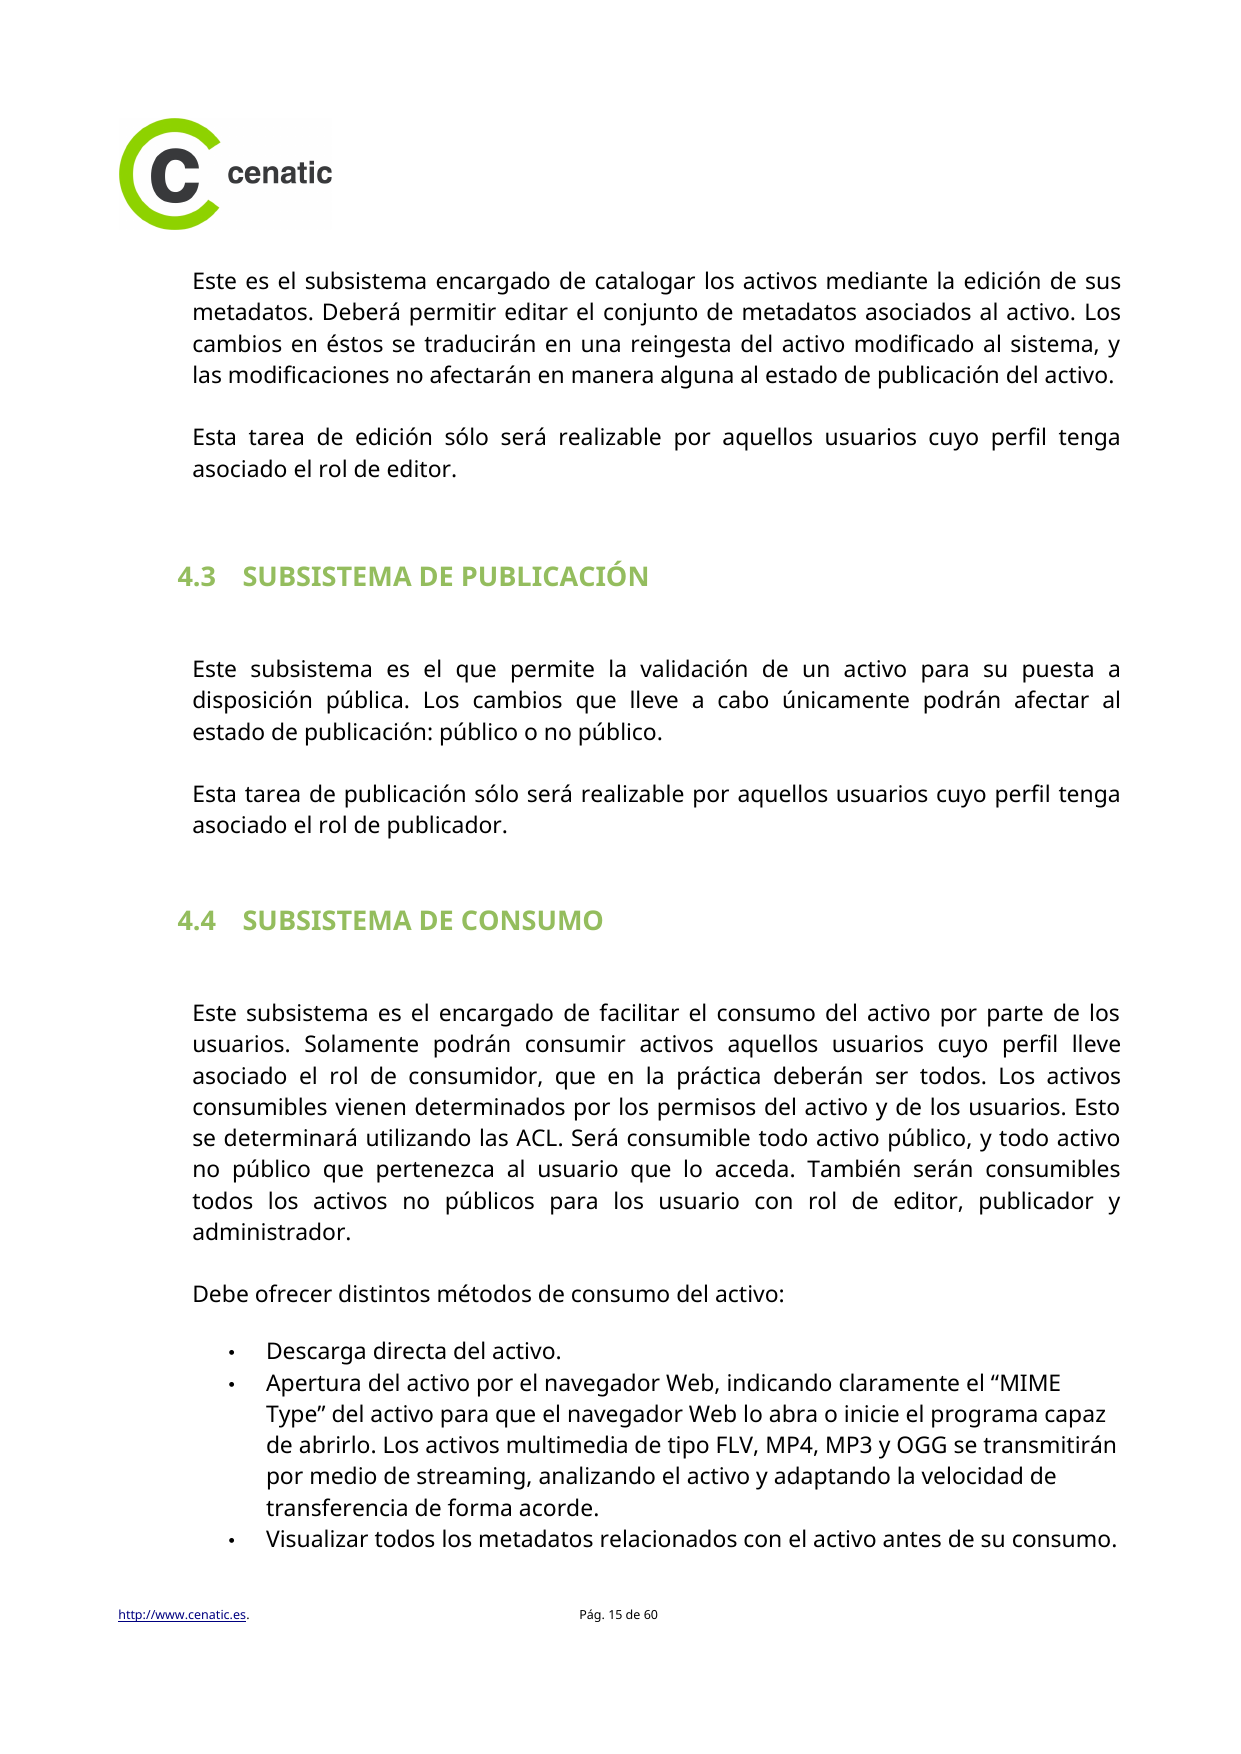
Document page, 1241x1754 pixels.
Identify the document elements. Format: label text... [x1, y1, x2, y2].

text Este es el subsistema encargado de catalogar los activos mediante la edición de sus metadatos. Deberá permitir editar el conjunto de metadatos asociados al activo. Los cambios en éstos se traducirán en una reingesta del activo modificado al sistema, y las modificaciones no afectarán en manera alguna al estado de publicación del activo. [192, 265, 1122, 390]
list Visualizar todos los metadatos relacionados con el activo antes de su consumo. [228, 1523, 1122, 1554]
text Este subsistema es el que permite la validación de un activo para su puesta a disposición pública. Los cambios que lleve a cabo únicamente podrán afectar al estado de publicación: público o no público. [192, 653, 1122, 747]
picture [119, 118, 332, 230]
subtitle SUBSISTEMA DE CONSUMO [118, 901, 1122, 938]
list Descarga directa del activo. [228, 1335, 1122, 1366]
text Debe ofrecer distintos métodos de consumo del activo: [192, 1278, 1122, 1310]
text Esta tarea de publicación sólo será realizable por aquellos usuarios cuyo perfil tenga asociado el rol de publicador. [192, 778, 1122, 841]
text Este subsistema es el encargado de facilitar el consumo del activo por parte de los usuarios. Solamente podrán consumir activos aquellos usuarios cuyo perfil lleve asociado el rol de consumidor, que en la práctica deberán ser todos. Los activos consumibles vienen determinados por los permisos del activo y de los usuarios. Esto se determinará utilizando las ACL. Será consumible todo activo público, y todo activo no público que pertenezca al usuario que lo acceda. También serán consumibles todos los activos no públicos para los usuario con rol de editor, publicador y administrador. [192, 997, 1122, 1247]
text Esta tarea de edición sólo será realizable por aquellos usuarios cuyo perfil tenga asociado el rol de editor. [192, 421, 1122, 484]
list Apertura del activo por el navegador Web, indicando claramente el “MIME Type” del activo para que el navegador Web lo abra o inicie el programa capaz de abrirlo. Los activos multimedia de tipo FLV, MP4, MP3 y OGG se transmitirán por medio de streaming, analizando el activo y adaptando la velocidad de transferencia de forma acorde. [228, 1366, 1122, 1523]
subtitle SUBSISTEMA DE PUBLICACIÓN [118, 557, 1122, 594]
